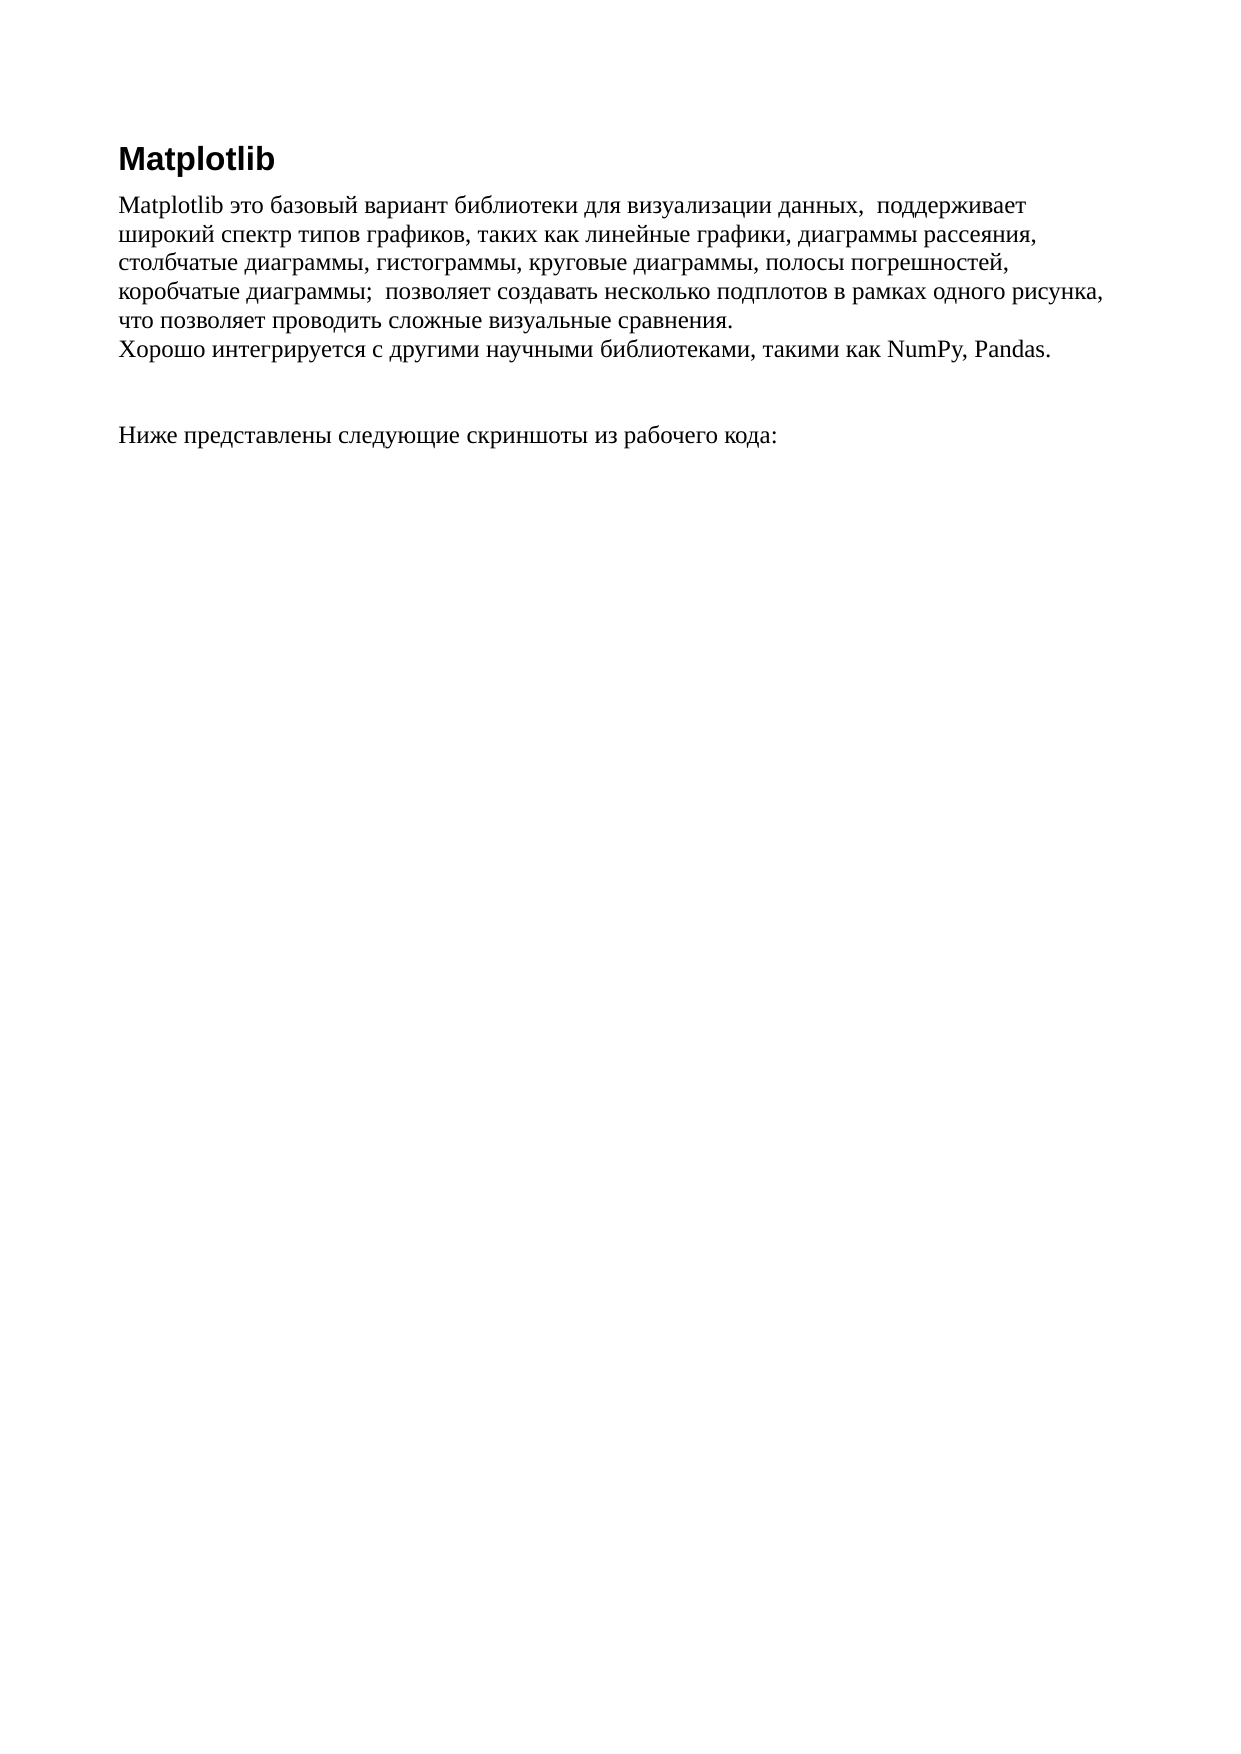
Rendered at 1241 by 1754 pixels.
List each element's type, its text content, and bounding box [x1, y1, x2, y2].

subtitle Matplotlib [118, 139, 1122, 177]
text Хорошо интегрируется с другими научными библиотеками, такими как NumPy, Pandas. [118, 334, 1122, 391]
text Matplotlib это базовый вариант библиотеки для визуализации данных, поддерживает широкий спектр типов графиков, таких как линейные графики, диаграммы рассеяния, столбчатые диаграммы, гистограммы, круговые диаграммы, полосы погрешностей, коробчатые диаграммы; позволяет создавать несколько подплотов в рамках одного рисунка, что позволяет проводить сложные визуальные сравнения. [118, 190, 1122, 334]
text Ниже представлены следующие скриншоты из рабочего кода: [118, 420, 1122, 449]
